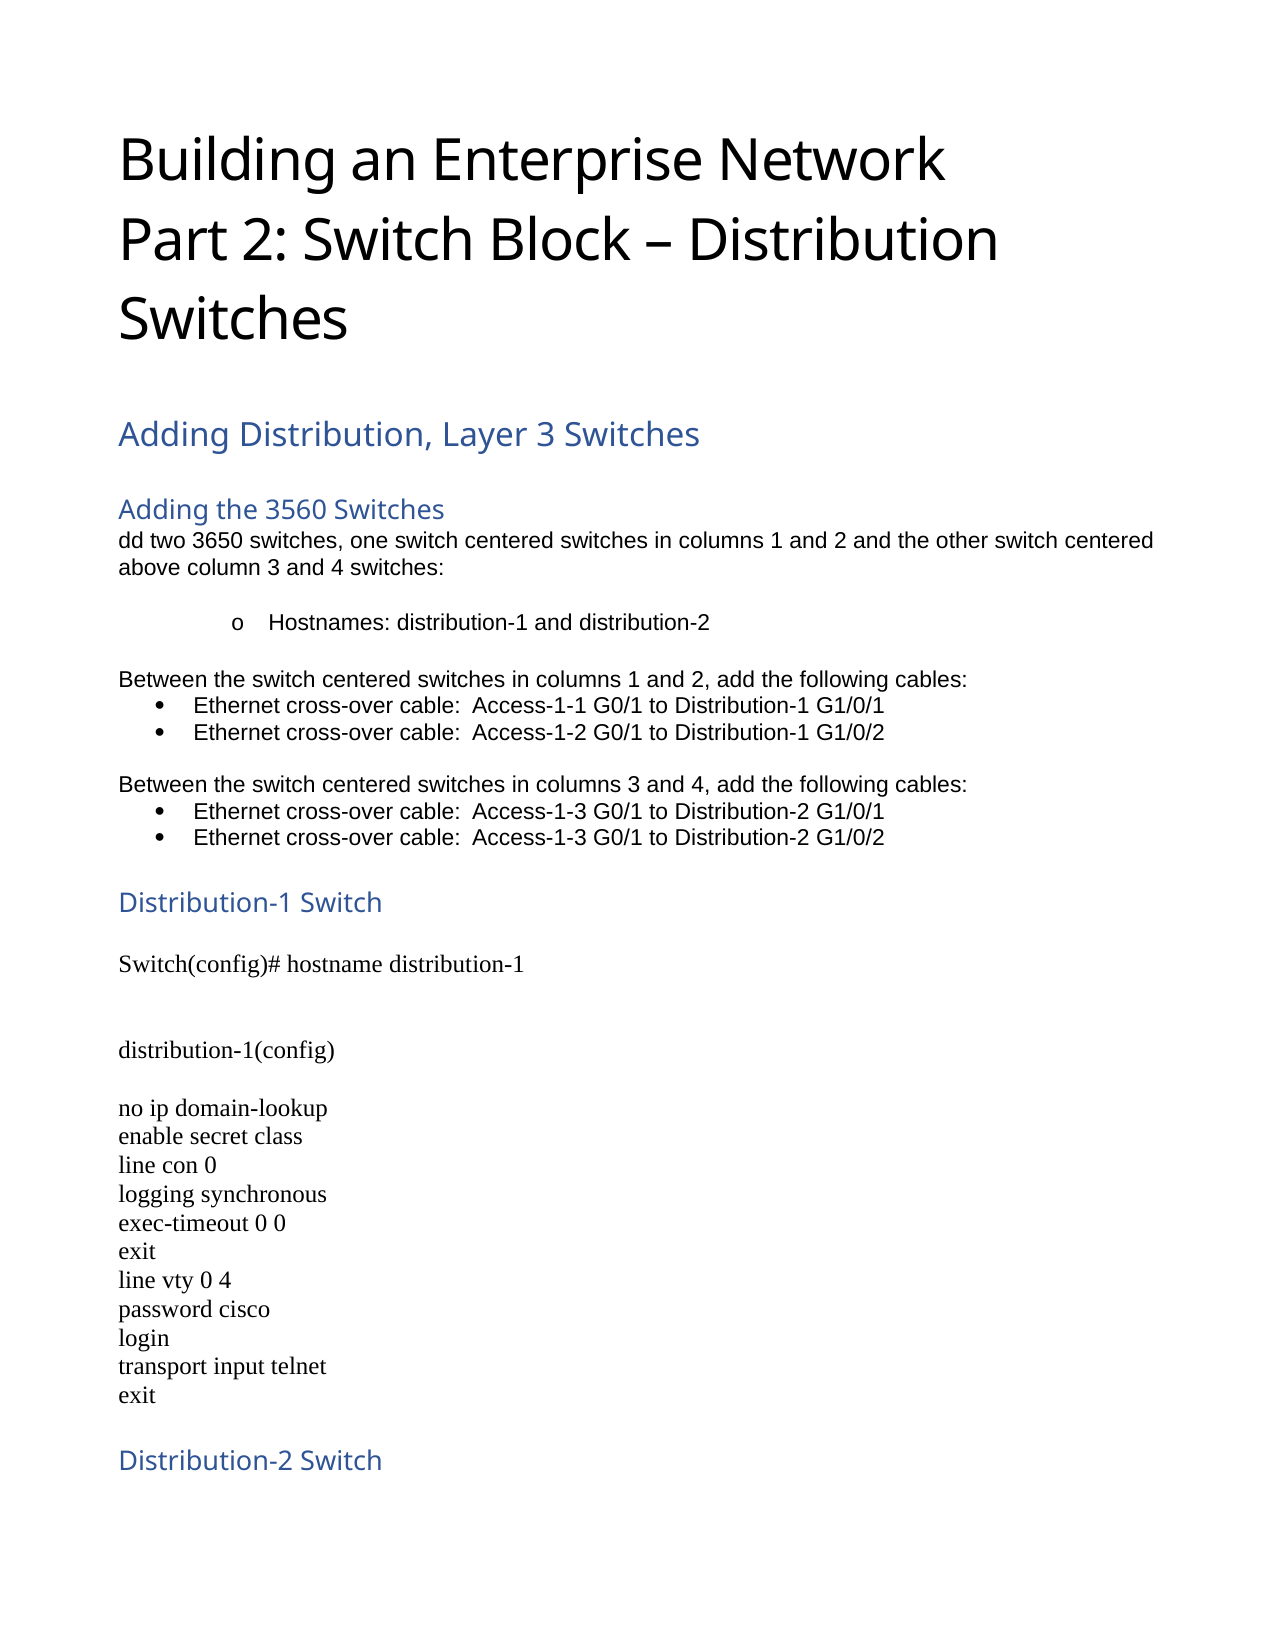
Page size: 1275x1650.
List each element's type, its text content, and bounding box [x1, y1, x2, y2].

text password cisco [118, 1294, 1157, 1323]
text Between the switch centered switches in columns 3 and 4, add the following cables: [118, 771, 1157, 798]
text distribution-1(config) [118, 1035, 1157, 1064]
text logging synchronous [118, 1179, 1157, 1208]
list Ethernet cross-over cable: Access-1-2 G0/1 to Distribution-1 G1/0/2 [156, 718, 1157, 745]
text dd two 3650 switches, one switch centered switches in columns 1 and 2 and the other switch centered above column 3 and 4 switches: [118, 527, 1157, 580]
text exit [118, 1380, 1157, 1409]
text Switch(config)# hostname distribution-1 [118, 949, 1157, 978]
text no ip domain-lookup [118, 1093, 1157, 1121]
subtitle Adding the 3560 Switches [118, 490, 1157, 527]
subtitle Distribution-2 Switch [118, 1442, 1157, 1479]
title Part 2: Switch Block – Distribution Switches [118, 198, 1157, 357]
list Ethernet cross-over cable: Access-1-3 G0/1 to Distribution-2 G1/0/2 [156, 824, 1157, 850]
text Between the switch centered switches in columns 1 and 2, add the following cables: [118, 666, 1157, 692]
text line con 0 [118, 1150, 1157, 1179]
title Building an Enterprise Network [118, 118, 1157, 198]
text transport input telnet [118, 1351, 1157, 1380]
text enable secret class [118, 1121, 1157, 1150]
subtitle Adding Distribution, Layer 3 Switches [118, 410, 1157, 456]
list Hostnames: distribution-1 and distribution-2 [231, 609, 1157, 637]
text login [118, 1323, 1157, 1351]
list Ethernet cross-over cable: Access-1-1 G0/1 to Distribution-1 G1/0/1 [156, 692, 1157, 718]
text line vty 0 4 [118, 1265, 1157, 1294]
text exec-timeout 0 0 [118, 1208, 1157, 1236]
text exit [118, 1236, 1157, 1265]
subtitle Distribution-1 Switch [118, 883, 1157, 920]
list Ethernet cross-over cable: Access-1-3 G0/1 to Distribution-2 G1/0/1 [156, 798, 1157, 824]
